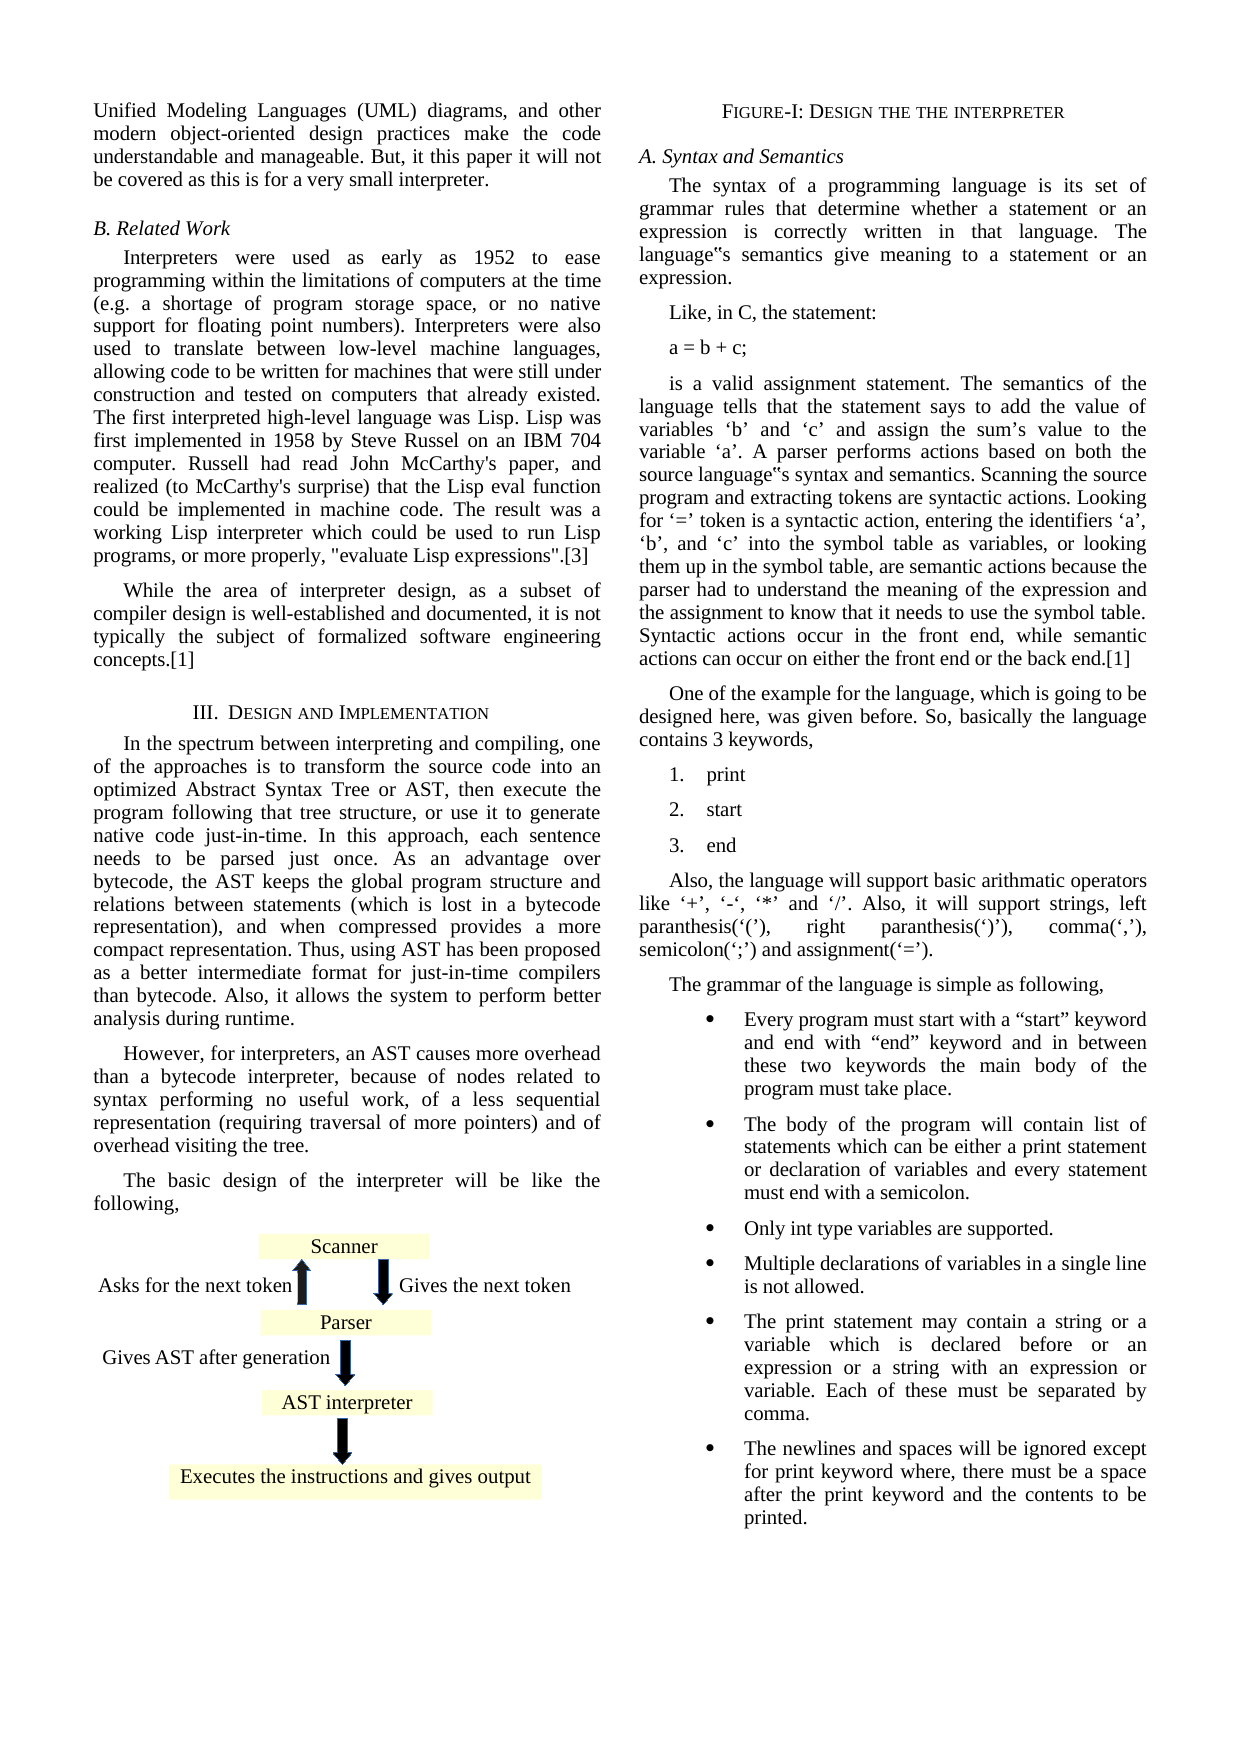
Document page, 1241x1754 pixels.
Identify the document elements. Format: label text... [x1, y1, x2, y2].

text is a valid assignment statement. The semantics of the language tells that the statement says to add the value of variables ‘b’ and ‘c’ and assign the sum’s value to the variable ‘a’. A parser performs actions based on both the source language‟s syntax and semantics. Scanning the source program and extracting tokens are syntactic actions. Looking for ‘=’ token is a syntactic action, entering the identifiers ‘a’, ‘b’, and ‘c’ into the symbol table as variables, or looking them up in the symbol table, are semantic actions because the parser had to understand the meaning of the expression and the assignment to know that it needs to use the symbol table. Syntactic actions occur in the front end, while semantic actions can occur on either the front end or the back end.[1] [639, 372, 1147, 670]
text a = b + c; [639, 337, 1147, 359]
subtitle Design and Implementation [93, 700, 601, 724]
list The body of the program will contain list of statements which can be either a print statement or declaration of variables and every statement must end with a semicolon. [706, 1113, 1147, 1204]
text One of the example for the language, which is going to be designed here, was given before. So, basically the language contains 3 keywords, [639, 682, 1147, 751]
text Also, the language will support basic arithmatic operators like ‘+’, ‘-‘, ‘*’ and ‘/’. Also, it will support strings, left paranthesis(‘(’), right paranthesis(‘)’), comma(‘,’), semicolon(‘;’) and assignment(‘=’). [639, 869, 1147, 961]
list The newlines and spaces will be ignored except for print keyword where, there must be a space after the print keyword and the contents to be printed. [706, 1437, 1147, 1529]
text However, for interpreters, an AST causes more overhead than a bytecode interpreter, because of nodes related to syntax performing no useful work, of a less sequential representation (requiring traversal of more pointers) and of overhead visiting the tree. [93, 1043, 601, 1157]
list Multiple declarations of variables in a single line is not allowed. [706, 1252, 1147, 1298]
text Interpreters were used as early as 1952 to ease programming within the limitations of computers at the time (e.g. a shortage of program storage space, or no native support for floating point numbers). Interpreters were also used to translate between low-level machine languages, allowing code to be written for machines that were still under construction and tested on computers that already existed. The first interpreted high-level language was Lisp. Lisp was first implemented in 1958 by Steve Russel on an IBM 704 computer. Russell had read John McCarthy's paper, and realized (to McCarthy's surprise) that the Lisp eval function could be implemented in machine code. The result was a working Lisp interpreter which could be used to run Lisp programs, or more properly, "evaluate Lisp expressions".[3] [93, 246, 601, 567]
list Only int type variables are supported. [706, 1217, 1147, 1239]
text Like, in C, the statement: [639, 301, 1147, 324]
subtitle Syntax and Semantics [639, 144, 1147, 168]
list start [669, 799, 1147, 821]
list end [669, 834, 1147, 857]
text The basic design of the interpreter will be like the following, [93, 1169, 601, 1215]
subtitle Figure-I: Design the the interpreter [639, 99, 1147, 123]
list Every program must start with a “start” keyword and end with “end” keyword and in between these two keywords the main body of the program must take place. [706, 1009, 1147, 1100]
list print [669, 763, 1147, 786]
subtitle Related Work [93, 216, 601, 240]
text While the area of interpreter design, as a subset of compiler design is well-established and documented, it is not typically the subject of formalized software engineering concepts.[1] [93, 579, 601, 671]
text Unified Modeling Languages (UML) diagrams, and other modern object-oriented design practices make the code understandable and manageable. But, it this paper it will not be covered as this is for a very small interpreter. [93, 99, 601, 191]
text The grammar of the language is simple as following, [639, 973, 1147, 996]
list The print statement may contain a string or a variable which is declared before or an expression or a string with an expression or variable. Each of these must be separated by comma. [706, 1310, 1147, 1425]
text In the spectrum between interpreting and compiling, one of the approaches is to transform the source code into an optimized Abstract Syntax Tree or AST, then execute the program following that tree structure, or use it to generate native code just-in-time. In this approach, each sentence needs to be parsed just once. As an advantage over bytecode, the AST keeps the global program structure and relations between statements (which is lost in a bytecode representation), and when compressed provides a more compact representation. Thus, using AST has been proposed as a better intermediate format for just-in-time compilers than bytecode. Also, it allows the system to perform better analysis during runtime. [93, 732, 601, 1030]
text The syntax of a programming language is its set of grammar rules that determine whether a statement or an expression is correctly written in that language. The language‟s semantics give meaning to a statement or an expression. [639, 174, 1147, 289]
